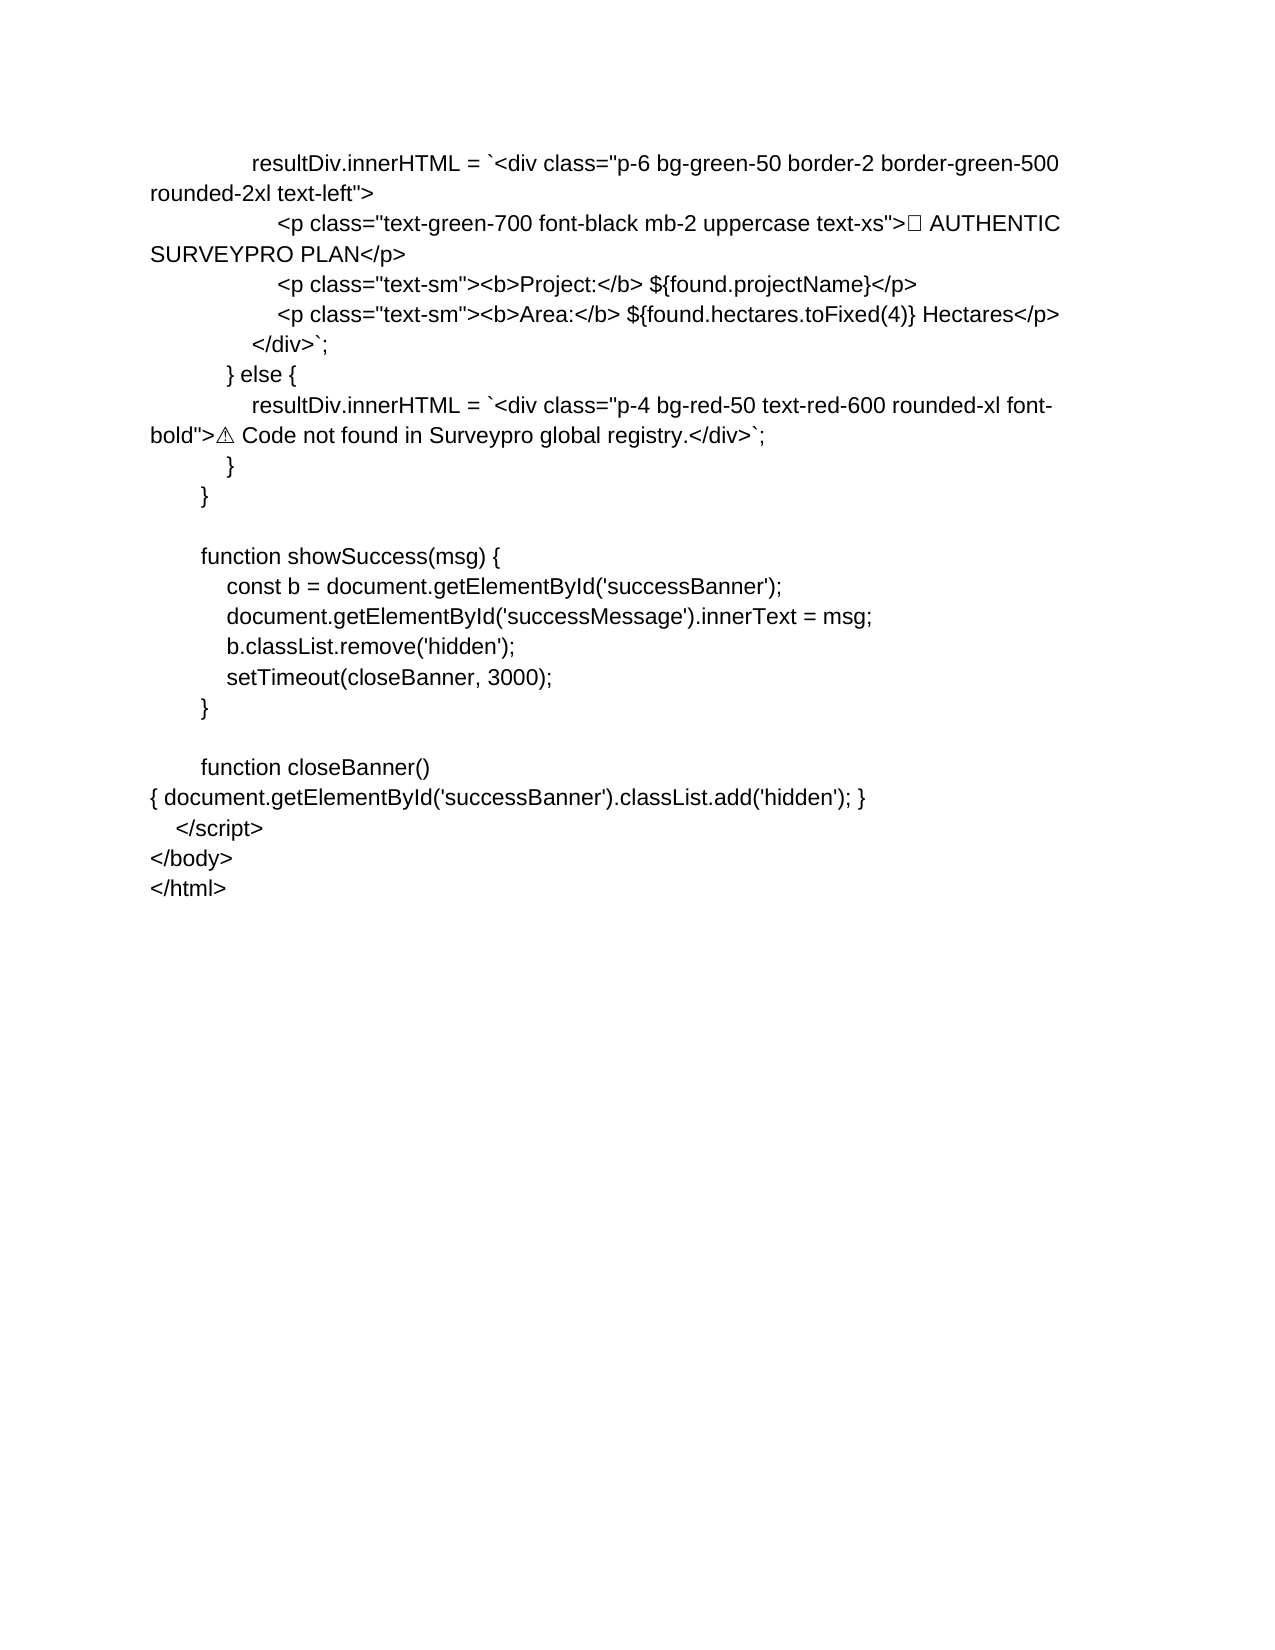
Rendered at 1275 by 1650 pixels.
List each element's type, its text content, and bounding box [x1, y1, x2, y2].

text <p class="text-sm"><b>Project:</b> ${found.projectName}</p> [150, 271, 1125, 297]
text } else { [150, 361, 1125, 388]
text } [150, 694, 1125, 720]
text } [150, 482, 1125, 509]
text </html> [150, 875, 1125, 901]
text resultDiv.innerHTML = `<div class="p-4 bg-red-50 text-red-600 rounded-xl font-bold">⚠️ Code not found in Surveypro global registry.</div>`; [150, 392, 1125, 448]
text resultDiv.innerHTML = `<div class="p-6 bg-green-50 border-2 border-green-500 rounded-2xl text-left"> [150, 150, 1125, 207]
text <p class="text-sm"><b>Area:</b> ${found.hectares.toFixed(4)} Hectares</p> [150, 301, 1125, 327]
text function closeBanner() { document.getElementById('successBanner').classList.add('hidden'); } [150, 754, 1125, 811]
text </div>`; [150, 331, 1125, 358]
text function showSuccess(msg) { [150, 543, 1125, 569]
text } [150, 452, 1125, 478]
text </body> [150, 845, 1125, 871]
text const b = document.getElementById('successBanner'); [150, 573, 1125, 599]
text b.classList.remove('hidden'); [150, 633, 1125, 660]
text setTimeout(closeBanner, 3000); [150, 663, 1125, 690]
text </script> [150, 814, 1125, 841]
text <p class="text-green-700 font-black mb-2 uppercase text-xs">✅ AUTHENTIC SURVEYPRO PLAN</p> [150, 210, 1125, 267]
text document.getElementById('successMessage').innerText = msg; [150, 603, 1125, 629]
